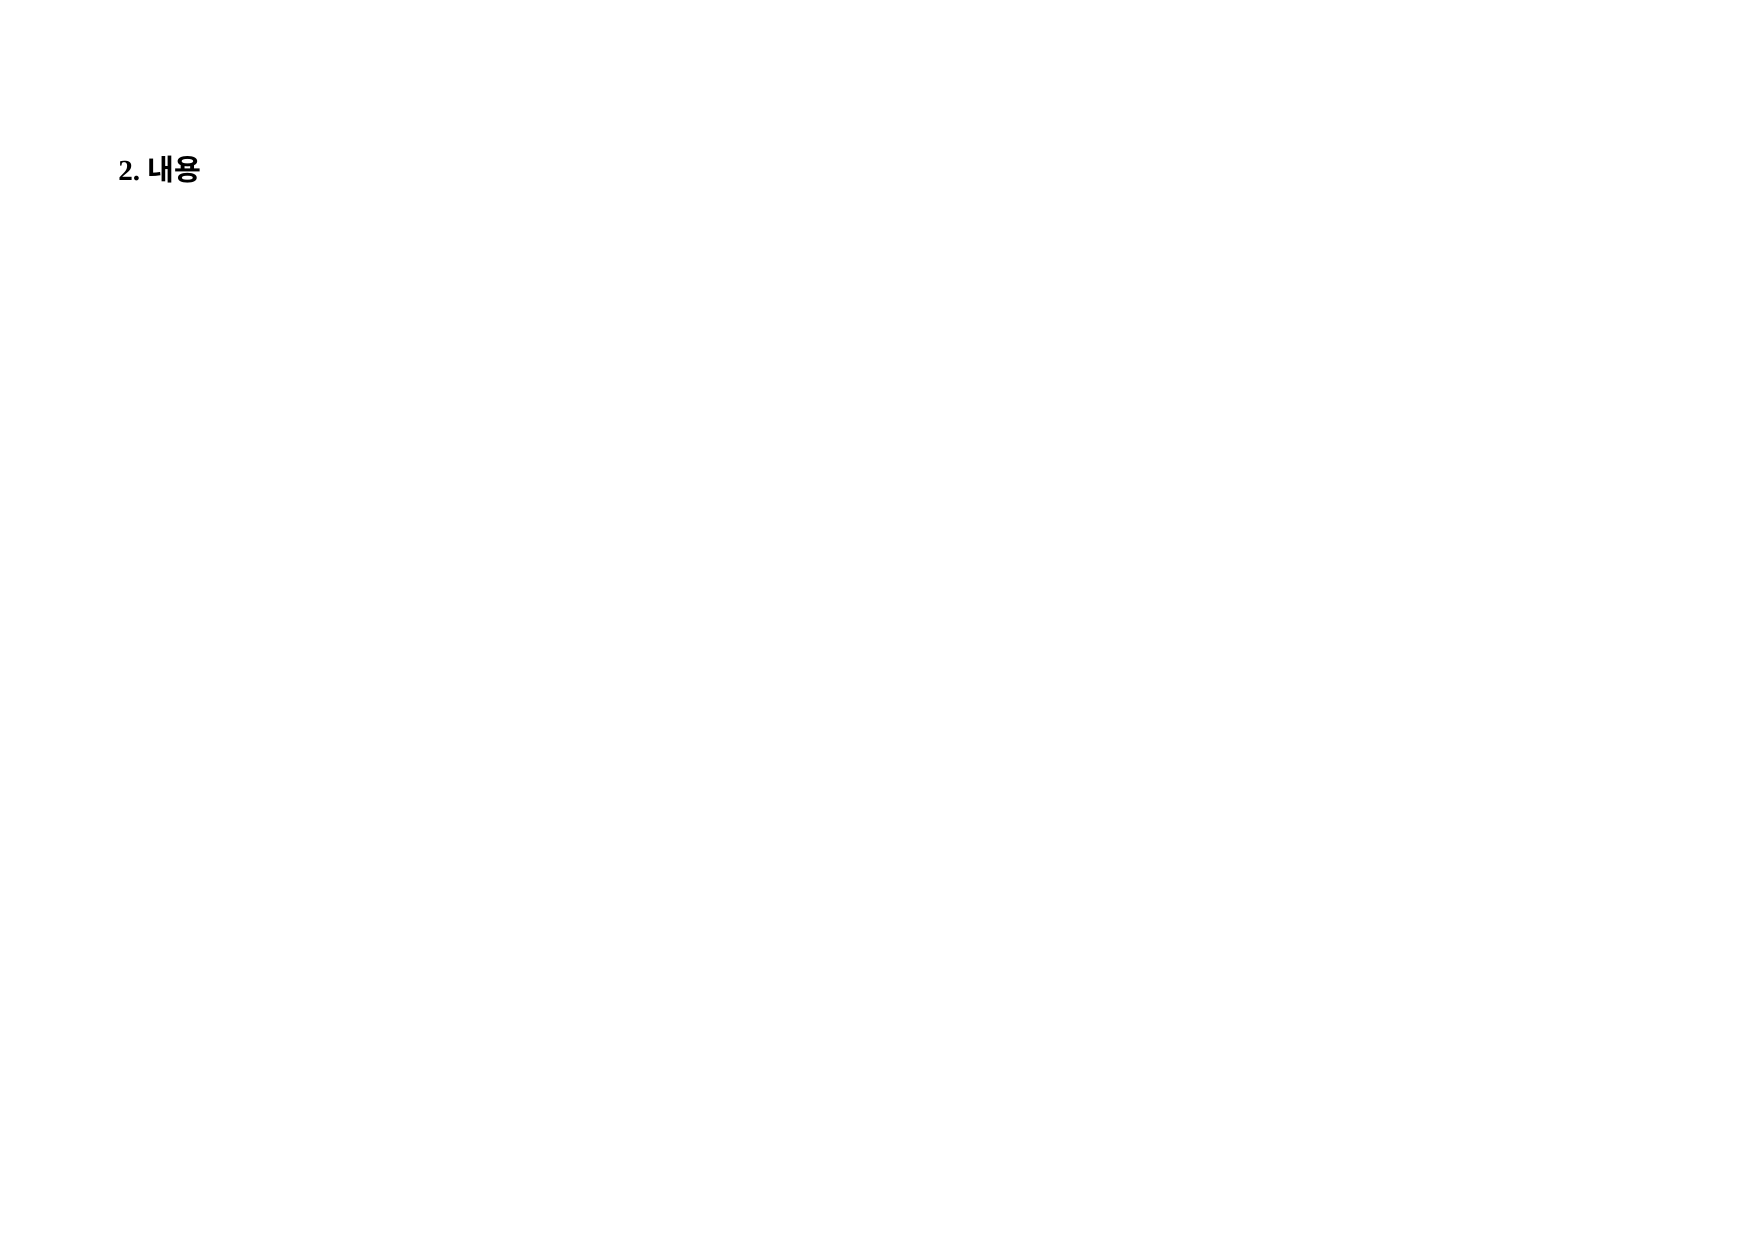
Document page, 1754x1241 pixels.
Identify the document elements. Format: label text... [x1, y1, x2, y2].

text 2. 내용 [118, 147, 1636, 189]
